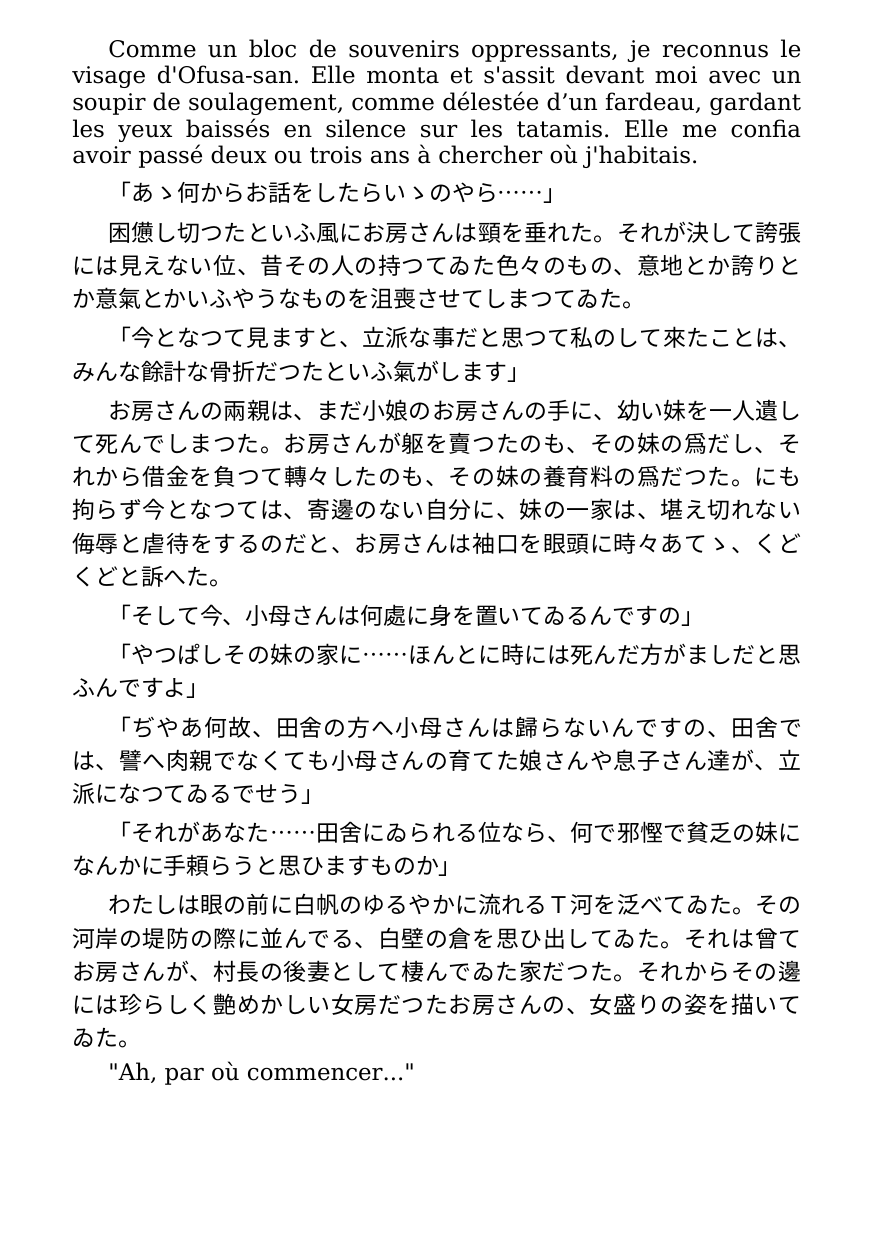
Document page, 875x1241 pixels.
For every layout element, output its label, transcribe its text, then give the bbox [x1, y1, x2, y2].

text お房さんの兩親は、まだ小娘のお房さんの手に、幼い妹を一人遺して死んでしまつた。お房さんが躯を賣つたのも、その妹の爲だし、それから借金を負つて轉々したのも、その妹の養育料の爲だつた。にも拘らず今となつては、寄邊のない自分に、妹の一家は、堪え切れない侮辱と虐待をするのだと、お房さんは袖口を眼頭に時々あてゝ、くどくどと訴へた。 [72, 392, 802, 592]
text Comme un bloc de souvenirs oppressants, je reconnus le visage d'Ofusa-san. Elle monta et s'assit devant moi avec un soupir de soulagement, comme délestée d’un fardeau, gardant les yeux baissés en silence sur les tatamis. Elle me confia avoir passé deux ou trois ans à chercher où j'habitais. [72, 36, 802, 169]
text 「そして今、小母さんは何處に身を置いてゐるんですの」 [72, 598, 802, 631]
text 困憊し切つたといふ風にお房さんは頸を垂れた。それが決して誇張には見えない位、昔その人の持つてゐた色々のもの、意地とか誇りとか意氣とかいふやうなものを沮喪させてしまつてゐた。 [72, 214, 802, 314]
text "Ah, par où commencer..." [72, 1059, 802, 1086]
text 「ぢやあ何故、田舍の方へ小母さんは歸らないんですの、田舍では、譬へ肉親でなくても小母さんの育てた娘さんや息子さん達が、立派になつてゐるでせう」 [72, 709, 802, 809]
text 「それがあなた……田舍にゐられる位なら、何で邪慳で貧乏の妹になんかに手頼らうと思ひますものか」 [72, 815, 802, 881]
text わたしは眼の前に白帆のゆるやかに流れるＴ河を泛べてゐた。その河岸の堤防の際に並んでる、白壁の倉を思ひ出してゐた。それは曾てお房さんが、村長の後妻として棲んでゐた家だつた。それからその邊には珍らしく艶めかしい女房だつたお房さんの、女盛りの姿を描いてゐた。 [72, 887, 802, 1053]
text 「やつぱしその妹の家に……ほんとに時には死んだ方がましだと思ふんですよ」 [72, 637, 802, 703]
text 「あゝ何からお話をしたらいゝのやら……」 [72, 175, 802, 208]
text 「今となつて見ますと、立派な事だと思つて私のして來たことは、みんな餘計な骨折だつたといふ氣がします」 [72, 320, 802, 387]
